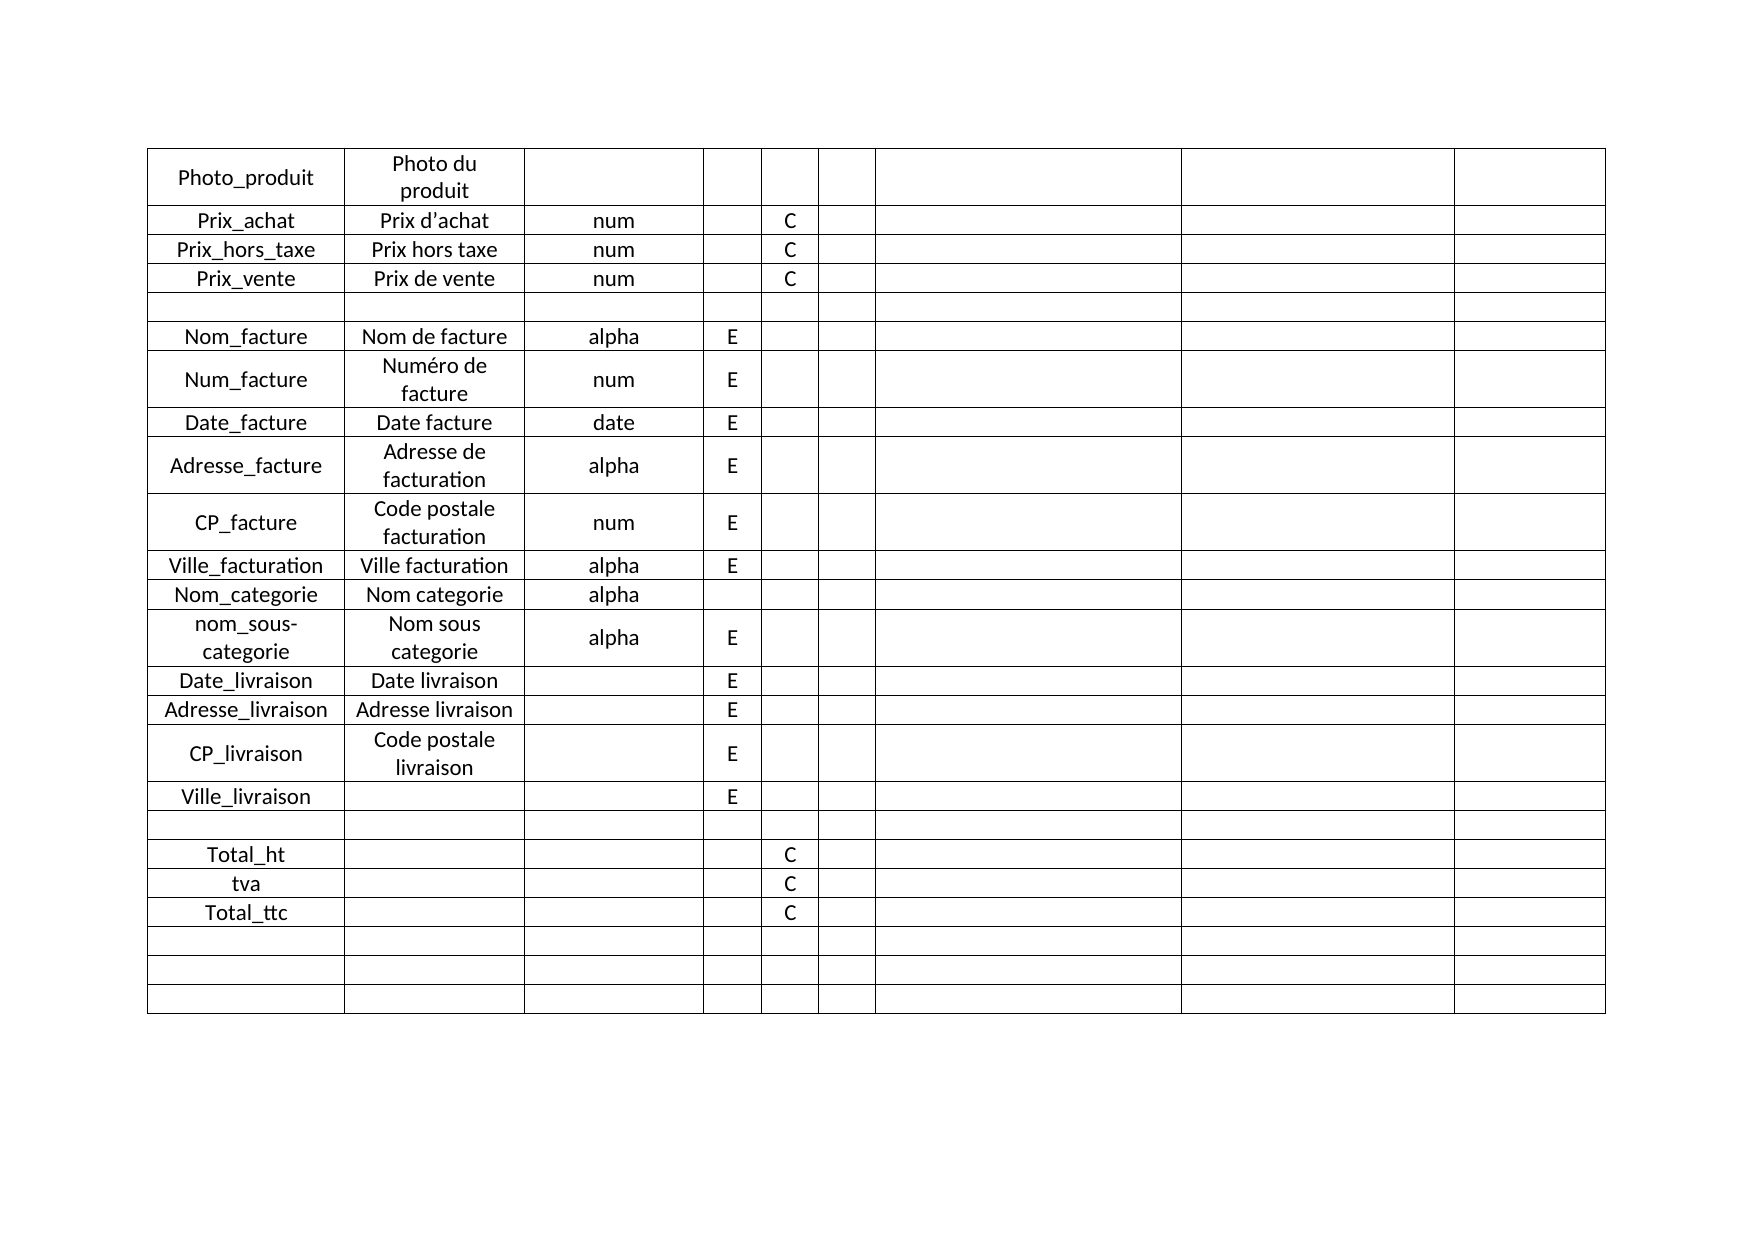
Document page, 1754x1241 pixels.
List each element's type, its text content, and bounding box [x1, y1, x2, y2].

table_cell num [525, 351, 703, 407]
table_cell [876, 927, 1181, 955]
table_cell Adresse de facturation [345, 437, 524, 493]
table_cell [1455, 149, 1605, 205]
table_cell [345, 927, 524, 955]
table_cell [819, 782, 875, 810]
table_cell [876, 667, 1181, 694]
table_cell [1182, 206, 1454, 234]
table_cell [1455, 667, 1605, 694]
table_cell [1455, 725, 1605, 781]
table_cell [876, 956, 1181, 984]
table_cell alpha [525, 322, 703, 350]
table_cell [525, 149, 703, 205]
table_cell [148, 293, 344, 321]
table_cell [762, 927, 818, 955]
table_cell [1182, 235, 1454, 263]
table_cell [1455, 782, 1605, 810]
table_cell [819, 696, 875, 724]
table_cell [345, 293, 524, 321]
table_cell [704, 235, 761, 263]
table_cell [819, 351, 875, 407]
table_cell [1182, 696, 1454, 724]
table_cell E [704, 725, 761, 781]
table_cell alpha [525, 610, 703, 666]
table_cell Total_ttc [148, 898, 344, 926]
table_cell [345, 898, 524, 926]
table_cell [1182, 437, 1454, 493]
table_cell [1455, 696, 1605, 724]
table_cell Num_facture [148, 351, 344, 407]
table_cell [876, 811, 1181, 839]
table_cell [762, 610, 818, 666]
table_cell [1182, 985, 1454, 1013]
table_cell [819, 149, 875, 205]
table_cell E [704, 667, 761, 694]
table_cell alpha [525, 580, 703, 608]
table_cell [819, 811, 875, 839]
table_cell [762, 322, 818, 350]
table_cell alpha [525, 437, 703, 493]
table_cell Code postale livraison [345, 725, 524, 781]
table_cell [876, 437, 1181, 493]
table_cell [704, 985, 761, 1013]
table_cell [525, 985, 703, 1013]
table_cell [1182, 927, 1454, 955]
table_cell [345, 985, 524, 1013]
table_cell [525, 725, 703, 781]
table_cell C [762, 264, 818, 292]
table_cell [525, 696, 703, 724]
table_cell [819, 869, 875, 897]
table_cell [1455, 956, 1605, 984]
table_cell num [525, 206, 703, 234]
table_cell [1182, 293, 1454, 321]
table_cell [819, 235, 875, 263]
table_cell [1182, 869, 1454, 897]
table_cell [876, 149, 1181, 205]
table_cell [1182, 725, 1454, 781]
table_cell [525, 782, 703, 810]
table_cell [1182, 840, 1454, 868]
table_cell Prix_vente [148, 264, 344, 292]
table_cell Adresse_livraison [148, 696, 344, 724]
table_cell E [704, 494, 761, 550]
table_cell E [704, 696, 761, 724]
table_cell [1182, 351, 1454, 407]
table_cell [876, 725, 1181, 781]
table_cell Total_ht [148, 840, 344, 868]
table_cell [345, 869, 524, 897]
table_cell [1182, 494, 1454, 550]
table_cell [819, 264, 875, 292]
table_cell [876, 869, 1181, 897]
table_cell Numéro de facture [345, 351, 524, 407]
table_cell [1182, 610, 1454, 666]
table_cell [762, 494, 818, 550]
table_cell [819, 985, 875, 1013]
table_cell [876, 235, 1181, 263]
table_cell [704, 811, 761, 839]
table_cell E [704, 322, 761, 350]
table_cell [704, 293, 761, 321]
table_cell [876, 610, 1181, 666]
table_cell Nom categorie [345, 580, 524, 608]
table_cell E [704, 782, 761, 810]
table_cell [1455, 494, 1605, 550]
table_cell [345, 840, 524, 868]
table_cell [876, 293, 1181, 321]
table_cell [704, 580, 761, 608]
table_cell [876, 206, 1181, 234]
table_cell [876, 494, 1181, 550]
table_cell [704, 206, 761, 234]
table_cell Prix_achat [148, 206, 344, 234]
table_cell Ville_facturation [148, 551, 344, 579]
table_cell [819, 725, 875, 781]
table_cell E [704, 610, 761, 666]
table_cell [1455, 898, 1605, 926]
table_cell Nom_categorie [148, 580, 344, 608]
table_cell [876, 580, 1181, 608]
table_cell [704, 149, 761, 205]
table_cell [1455, 985, 1605, 1013]
table_cell tva [148, 869, 344, 897]
table_cell [1182, 264, 1454, 292]
table_cell Photo_produit [148, 149, 344, 205]
table_cell [1182, 408, 1454, 436]
table_cell Prix de vente [345, 264, 524, 292]
table_cell [819, 956, 875, 984]
table_cell Prix hors taxe [345, 235, 524, 263]
table_cell [1182, 898, 1454, 926]
table_cell [1182, 782, 1454, 810]
table_cell [819, 293, 875, 321]
table_cell [762, 437, 818, 493]
table_cell [762, 351, 818, 407]
table_cell [819, 408, 875, 436]
table_cell [525, 898, 703, 926]
table_cell C [762, 869, 818, 897]
table_cell [876, 264, 1181, 292]
table_cell E [704, 408, 761, 436]
table_cell [1182, 322, 1454, 350]
table_cell [819, 898, 875, 926]
table_cell [345, 956, 524, 984]
table_cell CP_facture [148, 494, 344, 550]
table_cell [704, 869, 761, 897]
table_cell [876, 696, 1181, 724]
table_cell [1455, 293, 1605, 321]
table_cell [1455, 264, 1605, 292]
table_cell Code postale facturation [345, 494, 524, 550]
table_cell Prix d’achat [345, 206, 524, 234]
table_cell [704, 927, 761, 955]
table_cell [819, 610, 875, 666]
table_cell [704, 840, 761, 868]
table_cell [1455, 869, 1605, 897]
table_cell [1455, 927, 1605, 955]
table_cell [525, 667, 703, 694]
table_cell [762, 985, 818, 1013]
table_cell [525, 293, 703, 321]
table_cell [819, 206, 875, 234]
table_cell [148, 956, 344, 984]
table_cell [762, 956, 818, 984]
table_cell [819, 580, 875, 608]
table_cell [1455, 437, 1605, 493]
table_cell Date_facture [148, 408, 344, 436]
table_cell [762, 667, 818, 694]
table_cell Nom_facture [148, 322, 344, 350]
table_cell Ville facturation [345, 551, 524, 579]
table_cell num [525, 235, 703, 263]
table_cell alpha [525, 551, 703, 579]
table_cell [525, 811, 703, 839]
table_cell [819, 494, 875, 550]
table_cell [876, 322, 1181, 350]
table_cell Adresse livraison [345, 696, 524, 724]
table_cell [1182, 551, 1454, 579]
table_cell Adresse_facture [148, 437, 344, 493]
table_cell [1182, 149, 1454, 205]
table_cell [819, 551, 875, 579]
table_cell E [704, 551, 761, 579]
table_cell [762, 782, 818, 810]
table_cell C [762, 840, 818, 868]
table_cell [1455, 840, 1605, 868]
table_cell [819, 437, 875, 493]
table_cell C [762, 235, 818, 263]
table_cell [876, 985, 1181, 1013]
table_cell [819, 667, 875, 694]
table_cell [762, 293, 818, 321]
table_cell [819, 840, 875, 868]
table_cell [1182, 580, 1454, 608]
table_cell CP_livraison [148, 725, 344, 781]
table_cell [1182, 956, 1454, 984]
table_cell [819, 927, 875, 955]
table_cell num [525, 494, 703, 550]
table_cell [1182, 811, 1454, 839]
table_cell [1455, 206, 1605, 234]
table_cell [876, 551, 1181, 579]
table_cell [704, 264, 761, 292]
table_cell [1455, 811, 1605, 839]
table_cell Photo du produit [345, 149, 524, 205]
table_cell [762, 551, 818, 579]
table_cell [1455, 580, 1605, 608]
table_cell [762, 408, 818, 436]
table_cell [525, 869, 703, 897]
table_cell C [762, 898, 818, 926]
table_cell Nom sous categorie [345, 610, 524, 666]
table_cell date [525, 408, 703, 436]
table_cell [1455, 408, 1605, 436]
table_cell Nom de facture [345, 322, 524, 350]
table_cell Date_livraison [148, 667, 344, 694]
table_cell Ville_livraison [148, 782, 344, 810]
table_cell [525, 840, 703, 868]
table_cell [876, 840, 1181, 868]
table_cell [148, 927, 344, 955]
table_cell [762, 149, 818, 205]
table_cell [876, 408, 1181, 436]
table_cell [876, 782, 1181, 810]
table_cell [704, 898, 761, 926]
table_cell Prix_hors_taxe [148, 235, 344, 263]
table_cell [876, 898, 1181, 926]
table_cell nom_sous-categorie [148, 610, 344, 666]
table_cell [345, 811, 524, 839]
table_cell [1455, 610, 1605, 666]
table_cell [704, 956, 761, 984]
table_cell [1455, 351, 1605, 407]
table_cell [819, 322, 875, 350]
table_cell [762, 725, 818, 781]
table_cell E [704, 437, 761, 493]
table_cell Date facture [345, 408, 524, 436]
table_cell num [525, 264, 703, 292]
table_cell C [762, 206, 818, 234]
table_cell [762, 811, 818, 839]
table_cell [762, 580, 818, 608]
table_cell E [704, 351, 761, 407]
table_cell [345, 782, 524, 810]
table_cell [148, 811, 344, 839]
table_cell [1455, 322, 1605, 350]
table_cell [525, 927, 703, 955]
table_cell Date livraison [345, 667, 524, 694]
table_cell [148, 985, 344, 1013]
table_cell [1455, 235, 1605, 263]
table_cell [762, 696, 818, 724]
table_cell [1182, 667, 1454, 694]
table_cell [525, 956, 703, 984]
table_cell [1455, 551, 1605, 579]
table_cell [876, 351, 1181, 407]
